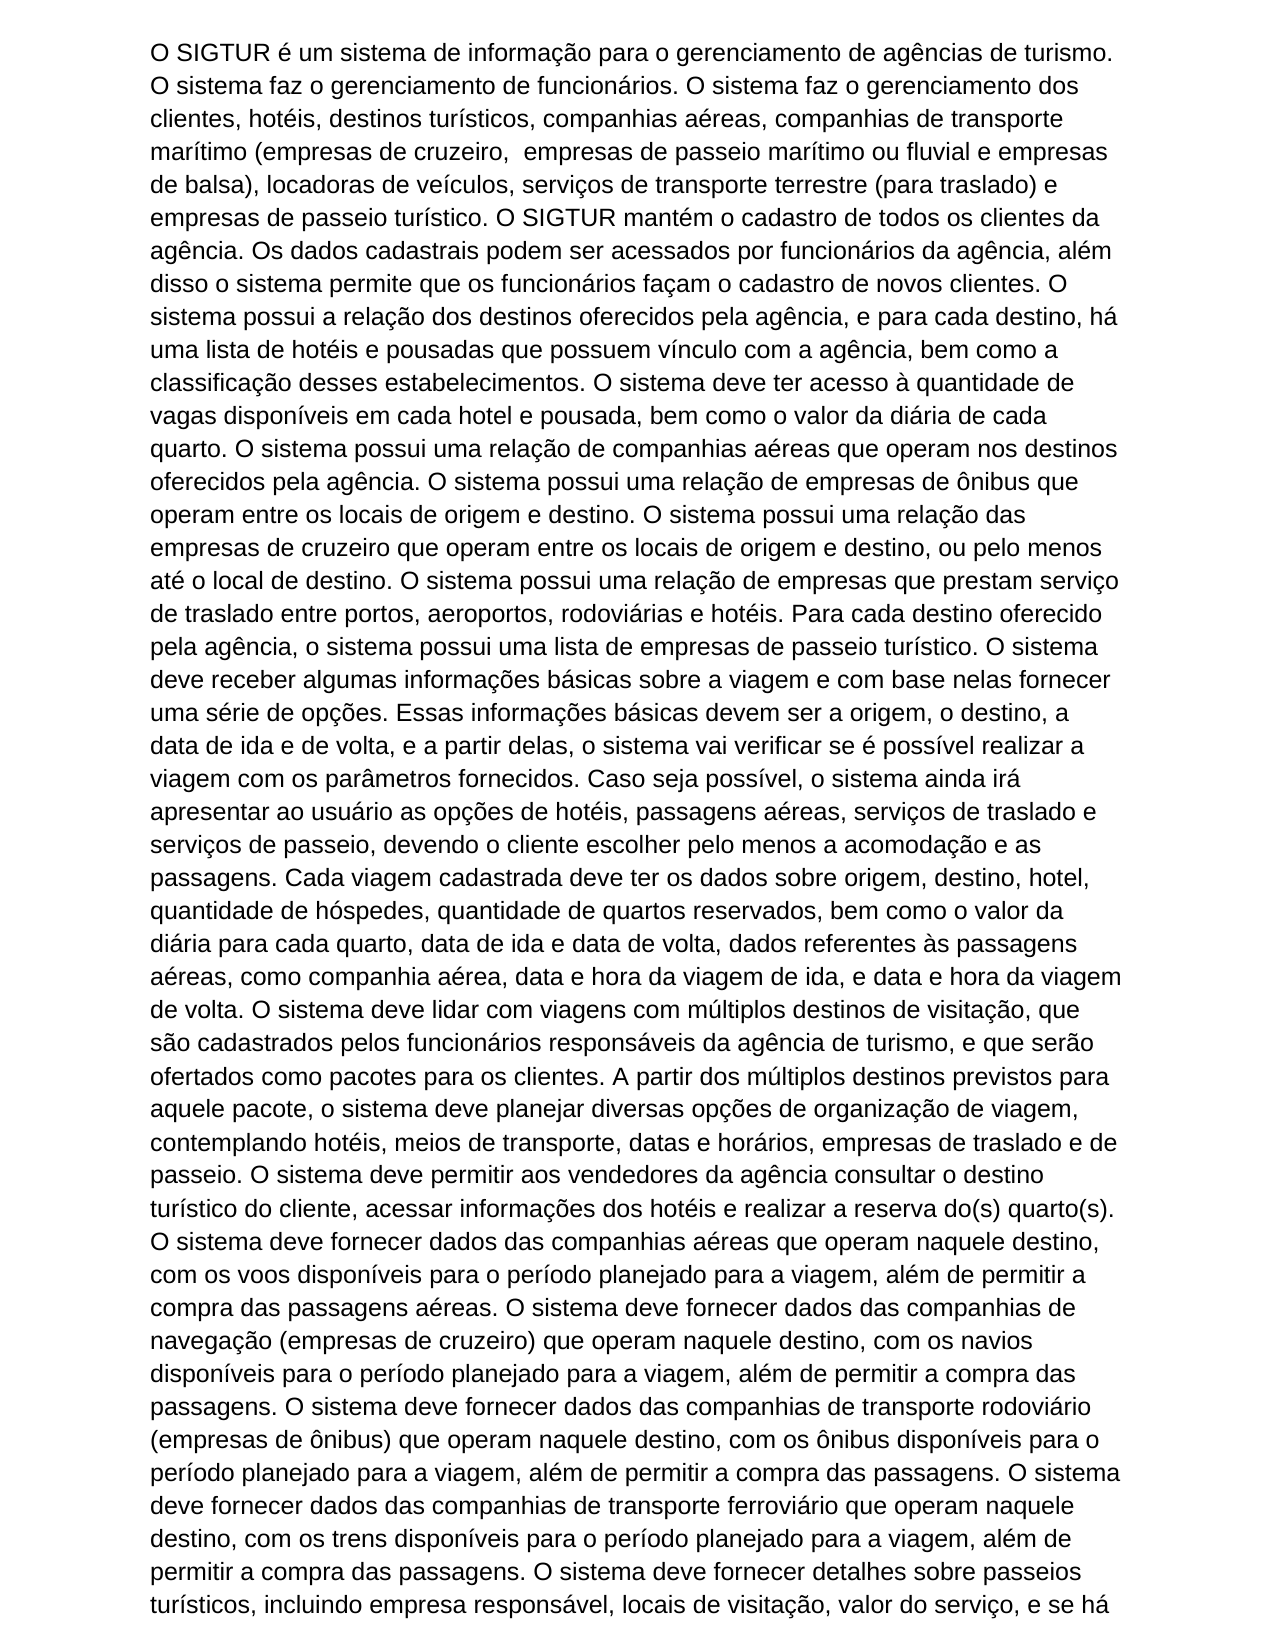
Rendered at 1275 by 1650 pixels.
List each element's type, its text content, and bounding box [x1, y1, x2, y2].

text O SIGTUR é um sistema de informação para o gerenciamento de agências de turismo. O sistema faz o gerenciamento de funcionários. O sistema faz o gerenciamento dos clientes, hotéis, destinos turísticos, companhias aéreas, companhias de transporte marítimo (empresas de cruzeiro, empresas de passeio marítimo ou fluvial e empresas de balsa), locadoras de veículos, serviços de transporte terrestre (para traslado) e empresas de passeio turístico. O SIGTUR mantém o cadastro de todos os clientes da agência. Os dados cadastrais podem ser acessados por funcionários da agência, além disso o sistema permite que os funcionários façam o cadastro de novos clientes. O sistema possui a relação dos destinos oferecidos pela agência, e para cada destino, há uma lista de hotéis e pousadas que possuem vínculo com a agência, bem como a classificação desses estabelecimentos. O sistema deve ter acesso à quantidade de vagas disponíveis em cada hotel e pousada, bem como o valor da diária de cada quarto. O sistema possui uma relação de companhias aéreas que operam nos destinos oferecidos pela agência. O sistema possui uma relação de empresas de ônibus que operam entre os locais de origem e destino. O sistema possui uma relação das empresas de cruzeiro que operam entre os locais de origem e destino, ou pelo menos até o local de destino. O sistema possui uma relação de empresas que prestam serviço de traslado entre portos, aeroportos, rodoviárias e hotéis. Para cada destino oferecido pela agência, o sistema possui uma lista de empresas de passeio turístico. O sistema deve receber algumas informações básicas sobre a viagem e com base nelas fornecer uma série de opções. Essas informações básicas devem ser a origem, o destino, a data de ida e de volta, e a partir delas, o sistema vai verificar se é possível realizar a viagem com os parâmetros fornecidos. Caso seja possível, o sistema ainda irá apresentar ao usuário as opções de hotéis, passagens aéreas, serviços de traslado e serviços de passeio, devendo o cliente escolher pelo menos a acomodação e as passagens. Cada viagem cadastrada deve ter os dados sobre origem, destino, hotel, quantidade de hóspedes, quantidade de quartos reservados, bem como o valor da diária para cada quarto, data de ida e data de volta, dados referentes às passagens aéreas, como companhia aérea, data e hora da viagem de ida, e data e hora da viagem de volta. O sistema deve lidar com viagens com múltiplos destinos de visitação, que são cadastrados pelos funcionários responsáveis da agência de turismo, e que serão ofertados como pacotes para os clientes. A partir dos múltiplos destinos previstos para aquele pacote, o sistema deve planejar diversas opções de organização de viagem, contemplando hotéis, meios de transporte, datas e horários, empresas de traslado e de passeio. O sistema deve permitir aos vendedores da agência consultar o destino turístico do cliente, acessar informações dos hotéis e realizar a reserva do(s) quarto(s). O sistema deve fornecer dados das companhias aéreas que operam naquele destino, com os voos disponíveis para o período planejado para a viagem, além de permitir a compra das passagens aéreas. O sistema deve fornecer dados das companhias de navegação (empresas de cruzeiro) que operam naquele destino, com os navios disponíveis para o período planejado para a viagem, além de permitir a compra das passagens. O sistema deve fornecer dados das companhias de transporte rodoviário (empresas de ônibus) que operam naquele destino, com os ônibus disponíveis para o período planejado para a viagem, além de permitir a compra das passagens. O sistema deve fornecer dados das companhias de transporte ferroviário que operam naquele destino, com os trens disponíveis para o período planejado para a viagem, além de permitir a compra das passagens. O sistema deve fornecer detalhes sobre passeios turísticos, incluindo empresa responsável, locais de visitação, valor do serviço, e se há [150, 38, 1125, 1618]
